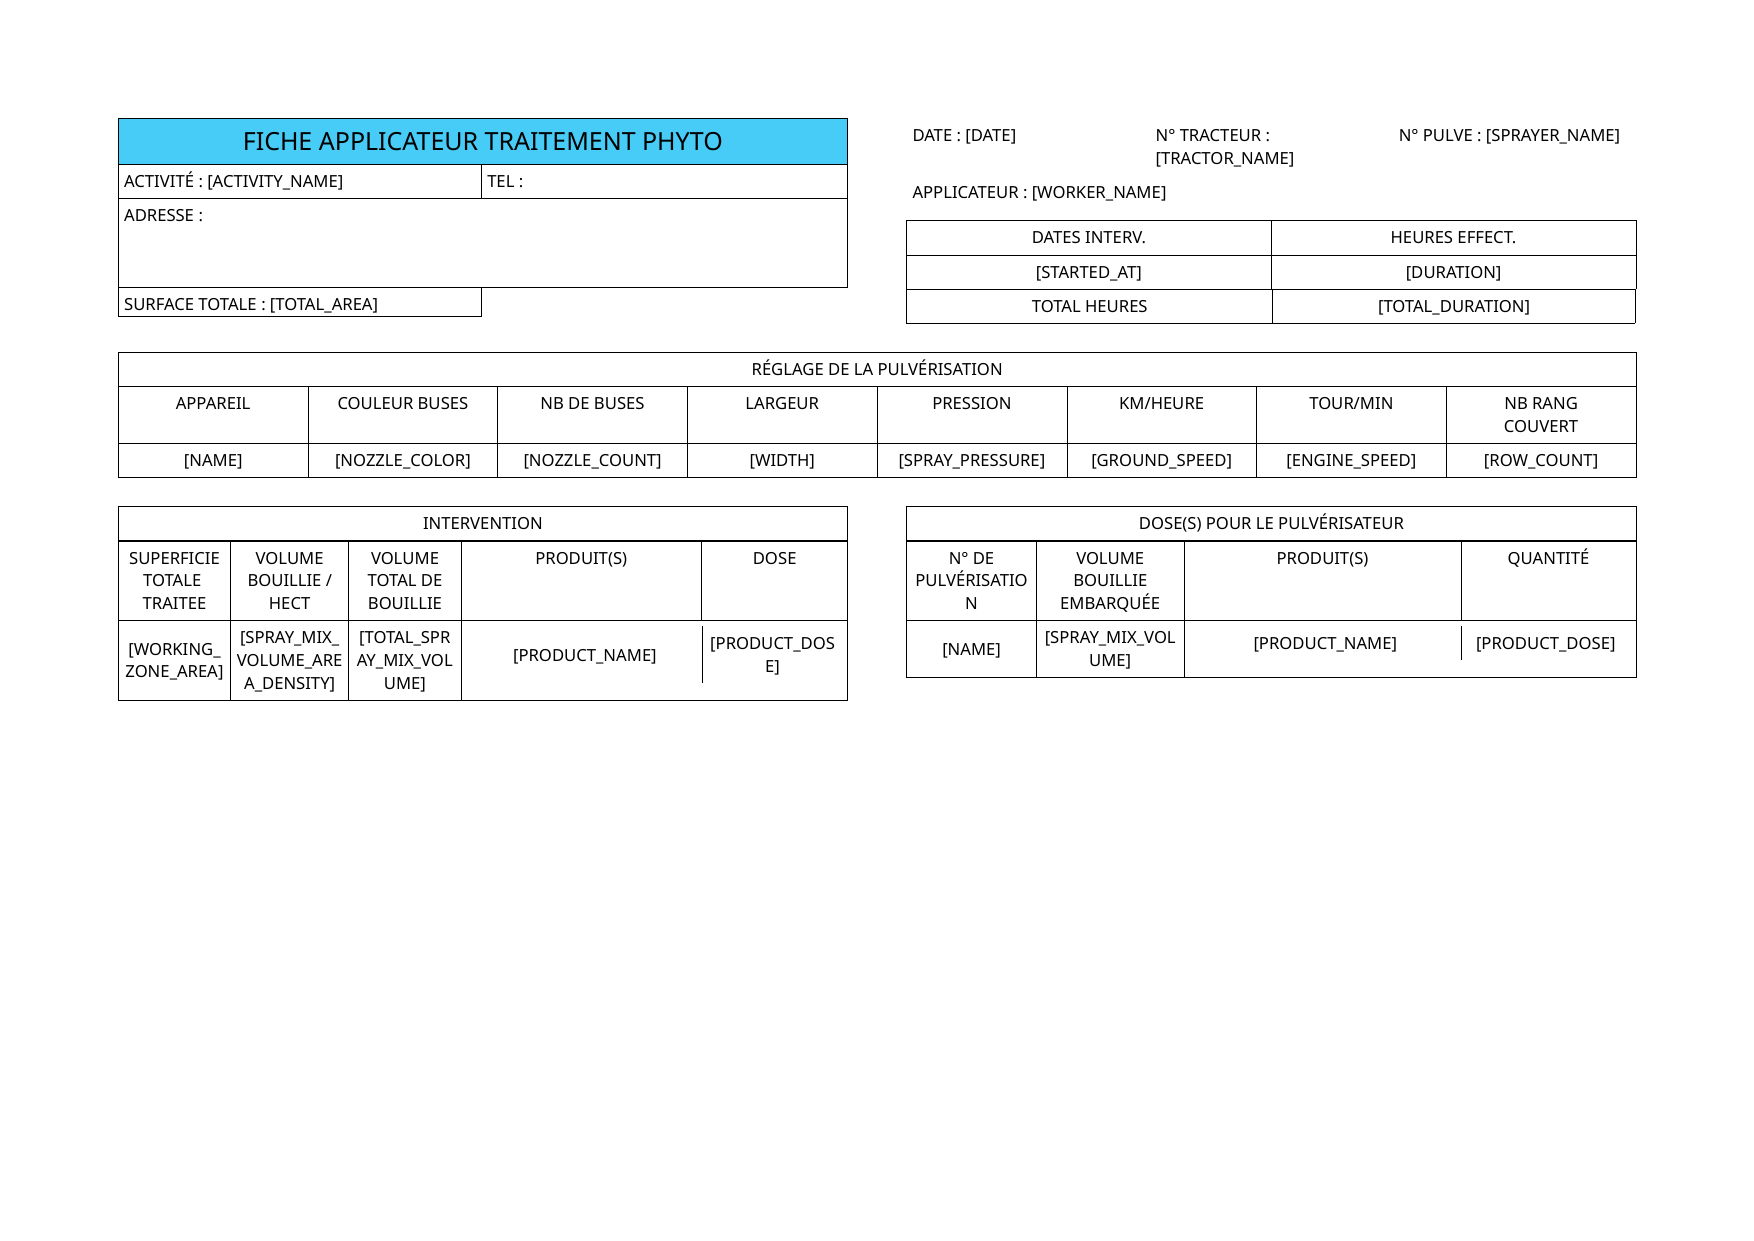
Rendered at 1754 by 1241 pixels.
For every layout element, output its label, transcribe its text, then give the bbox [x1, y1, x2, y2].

table_header DOSE [702, 542, 847, 620]
table_header NB DE BUSES [498, 387, 687, 443]
table_header LARGEUR [688, 387, 877, 443]
table_cell [ENGINE_SPEED] [1257, 444, 1446, 477]
table_header INTERVENTION [119, 507, 847, 540]
table_cell TEL : [482, 165, 847, 198]
table_cell [SPRAY_PRESSURE] [878, 444, 1067, 477]
table_header QUANTITÉ [1462, 542, 1636, 620]
table_header KM/HEURE [1068, 387, 1256, 443]
table_cell [STARTED_AT] [907, 256, 1271, 289]
table_header PRODUIT(S) [462, 542, 701, 620]
table_header VOLUME TOTAL DE BOUILLIE [349, 542, 461, 620]
table_header RÉGLAGE DE LA PULVÉRISATION [119, 353, 1636, 386]
table_header PRODUIT(S) [1185, 542, 1461, 620]
table_cell [TOTAL_SPRAY_MIX_VOLUME] [349, 621, 461, 700]
table_header HEURES EFFECT. [1272, 221, 1636, 254]
table_header [PRODUCT_NAME] [467, 626, 702, 683]
table_header N° TRACTEUR : [TRACTOR_NAME] [1150, 118, 1393, 175]
table_header NB RANG COUVERT [1447, 387, 1636, 443]
table_header TOTAL HEURES [907, 290, 1272, 323]
table_header N° DE PULVÉRISATION [907, 542, 1036, 620]
table_cell [ROW_COUNT] [1447, 444, 1636, 477]
table_cell [462, 621, 847, 700]
table_header [PRODUCT_DOSE] [1462, 626, 1630, 660]
table_cell [SPRAY_MIX_VOLUME] [1037, 621, 1184, 677]
table_header APPAREIL [119, 387, 308, 443]
table_header N° PULVE : [SPRAYER_NAME] [1393, 118, 1636, 175]
table_header [TOTAL_DURATION] [1273, 290, 1635, 323]
table_header PRESSION [878, 387, 1067, 443]
table_cell [NOZZLE_COUNT] [498, 444, 687, 477]
table_cell [482, 288, 847, 316]
table_cell ACTIVITÉ : [ACTIVITY_NAME] [119, 165, 481, 198]
table_cell [SPRAY_MIX_VOLUME_AREA_DENSITY] [231, 621, 348, 700]
table_cell [WIDTH] [688, 444, 877, 477]
table_cell [WORKING_ZONE_AREA] [119, 621, 230, 700]
table_header [PRODUCT_DOSE] [703, 626, 842, 683]
table_cell APPLICATEUR : [WORKER_NAME] [906, 175, 1636, 220]
table_header DATES INTERV. [907, 221, 1271, 254]
table_header FICHE APPLICATEUR TRAITEMENT PHYTO [119, 119, 847, 164]
table_cell SURFACE TOTALE : [TOTAL_AREA] [119, 288, 481, 316]
table_header [PRODUCT_NAME] [1190, 626, 1461, 660]
table_cell [NOZZLE_COLOR] [309, 444, 497, 477]
table_header COULEUR BUSES [309, 387, 497, 443]
table_cell [1185, 621, 1636, 677]
table_header DATE : [DATE] [906, 118, 1149, 175]
table_header TOUR/MIN [1257, 387, 1446, 443]
table_cell [NAME] [907, 621, 1036, 677]
table_cell [GROUND_SPEED] [1068, 444, 1256, 477]
table_header SUPERFICIE TOTALE TRAITEE [119, 542, 230, 620]
table_header DOSE(S) POUR LE PULVÉRISATEUR [907, 507, 1636, 540]
table_cell [DURATION] [1272, 256, 1636, 289]
table_cell [NAME] [119, 444, 308, 477]
table_header VOLUME BOUILLIE EMBARQUÉE [1037, 542, 1184, 620]
table_cell ADRESSE : [119, 199, 847, 287]
table_header VOLUME BOUILLIE / HECT [231, 542, 348, 620]
